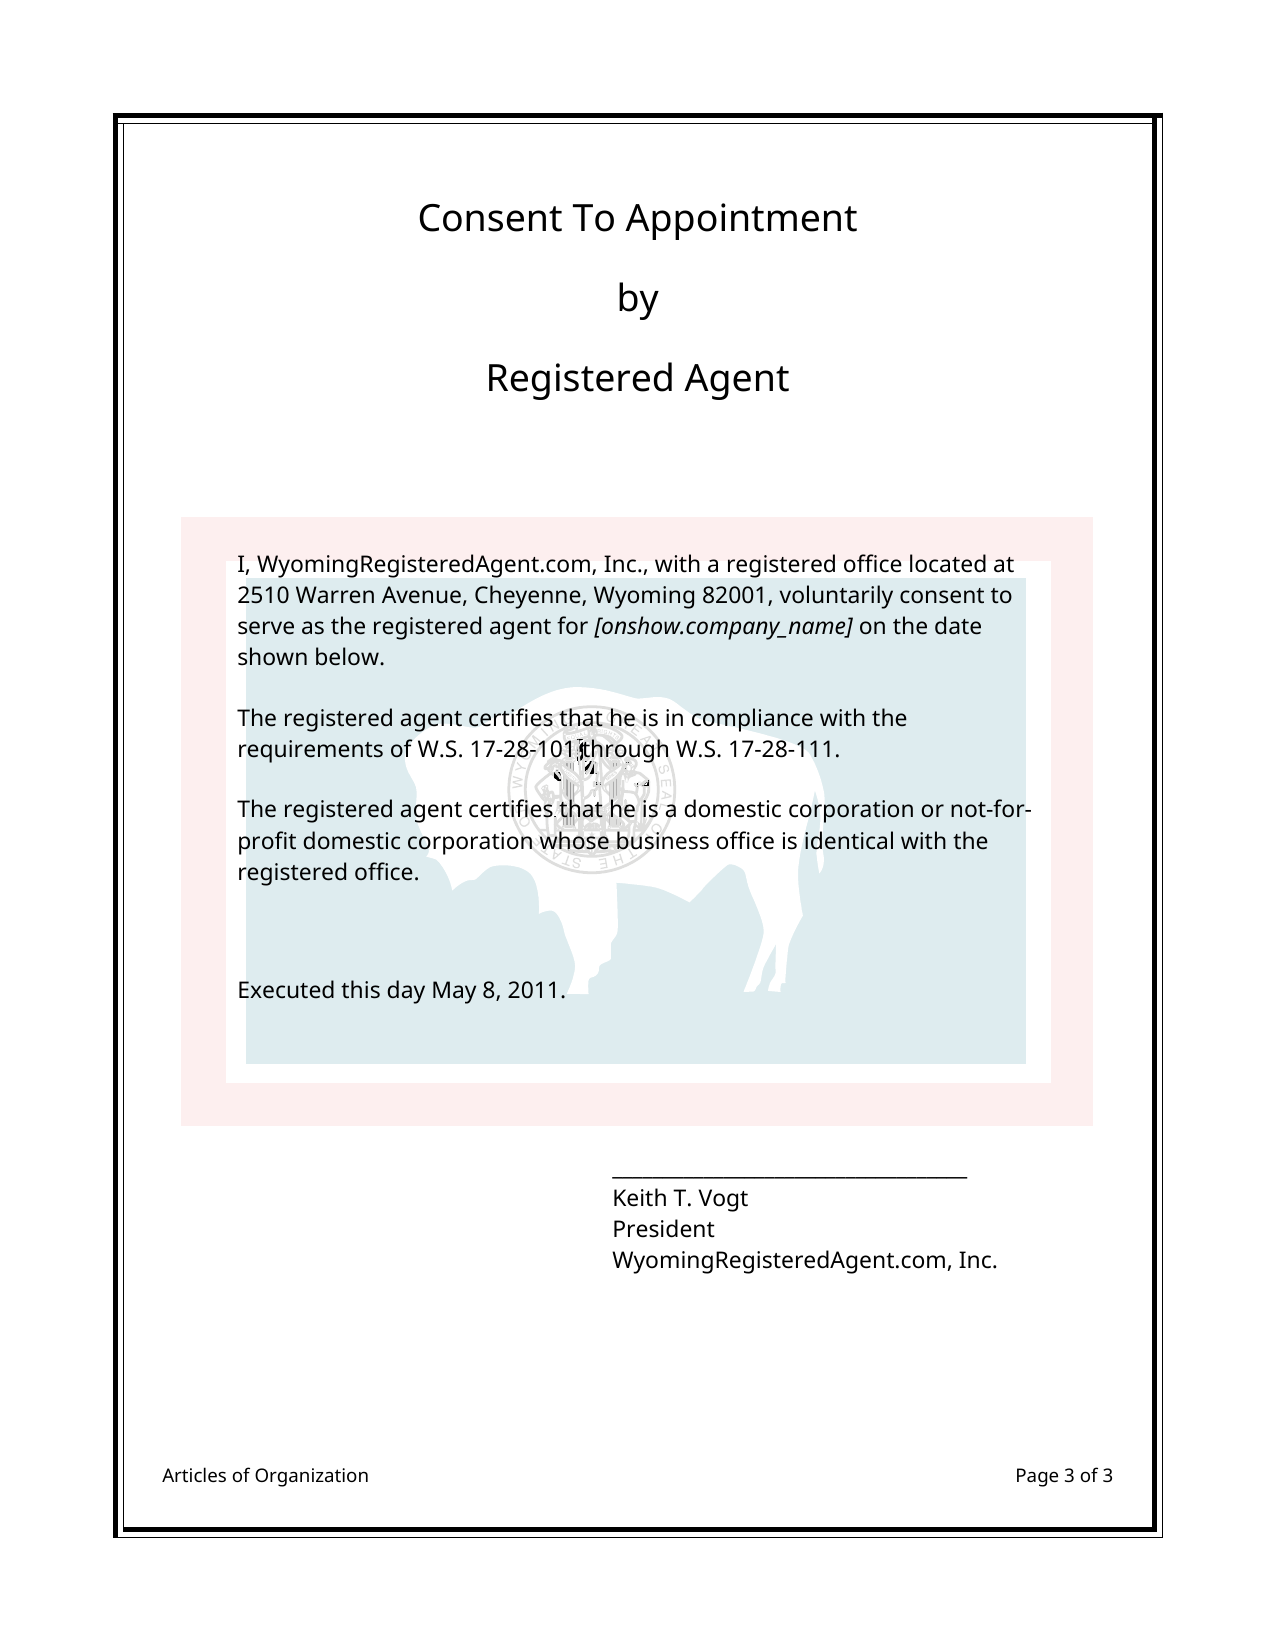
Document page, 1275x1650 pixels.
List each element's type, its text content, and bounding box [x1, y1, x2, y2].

text The registered agent certifies that he is in compliance with the requirements of W.S. 17-28-101 through W.S. 17-28-111. [237, 702, 1038, 764]
text Registered Agent [162, 352, 1113, 403]
text Consent To Appointment [162, 191, 1113, 242]
text ___________________________________ Keith T. Vogt President WyomingRegisteredAgent.com, Inc. [612, 1151, 1038, 1276]
text The registered agent certifies that he is a domestic corporation or not-for-profit domestic corporation whose business office is identical with the registered office. [237, 793, 1038, 887]
text by [162, 271, 1113, 322]
text I, WyomingRegisteredAgent.com, Inc., with a registered office located at 2510 Warren Avenue, Cheyenne, Wyoming 82001, voluntarily consent to serve as the registered agent for [onshow.company_name] on the date shown below. [237, 548, 1038, 673]
text Executed this day May 8, 2011. [237, 974, 1038, 1006]
